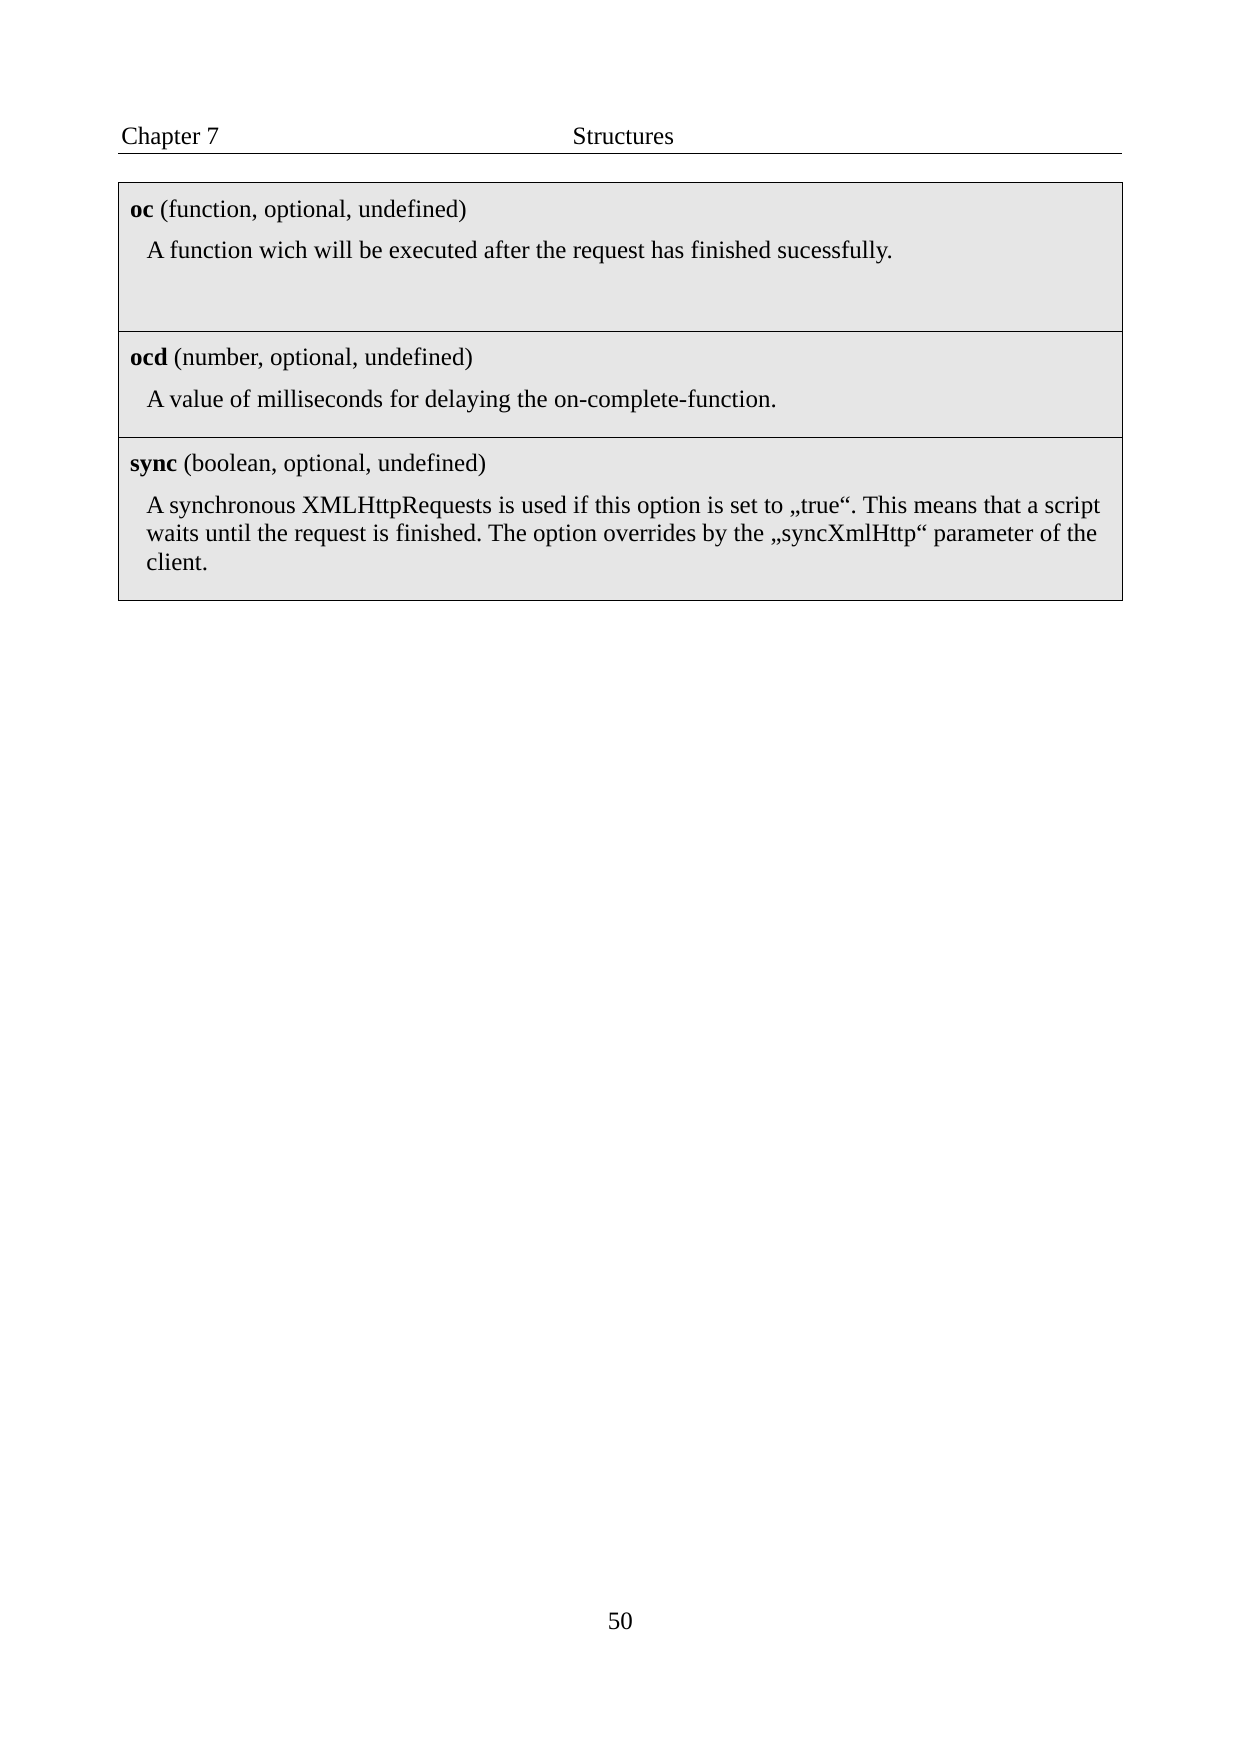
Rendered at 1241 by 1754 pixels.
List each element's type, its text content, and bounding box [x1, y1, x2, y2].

table_cell sync (boolean, optional, undefined) A synchronous XMLHttpRequests is used if this option is set to „true“. This means that a script waits until the request is finished. The option overrides by the „syncXmlHttp“ parameter of the client. [119, 438, 1122, 600]
table_cell oc (function, optional, undefined) A function wich will be executed after the request has finished sucessfully. [119, 183, 1122, 331]
table_cell ocd (number, optional, undefined) A value of milliseconds for delaying the on-complete-function. [119, 332, 1122, 437]
